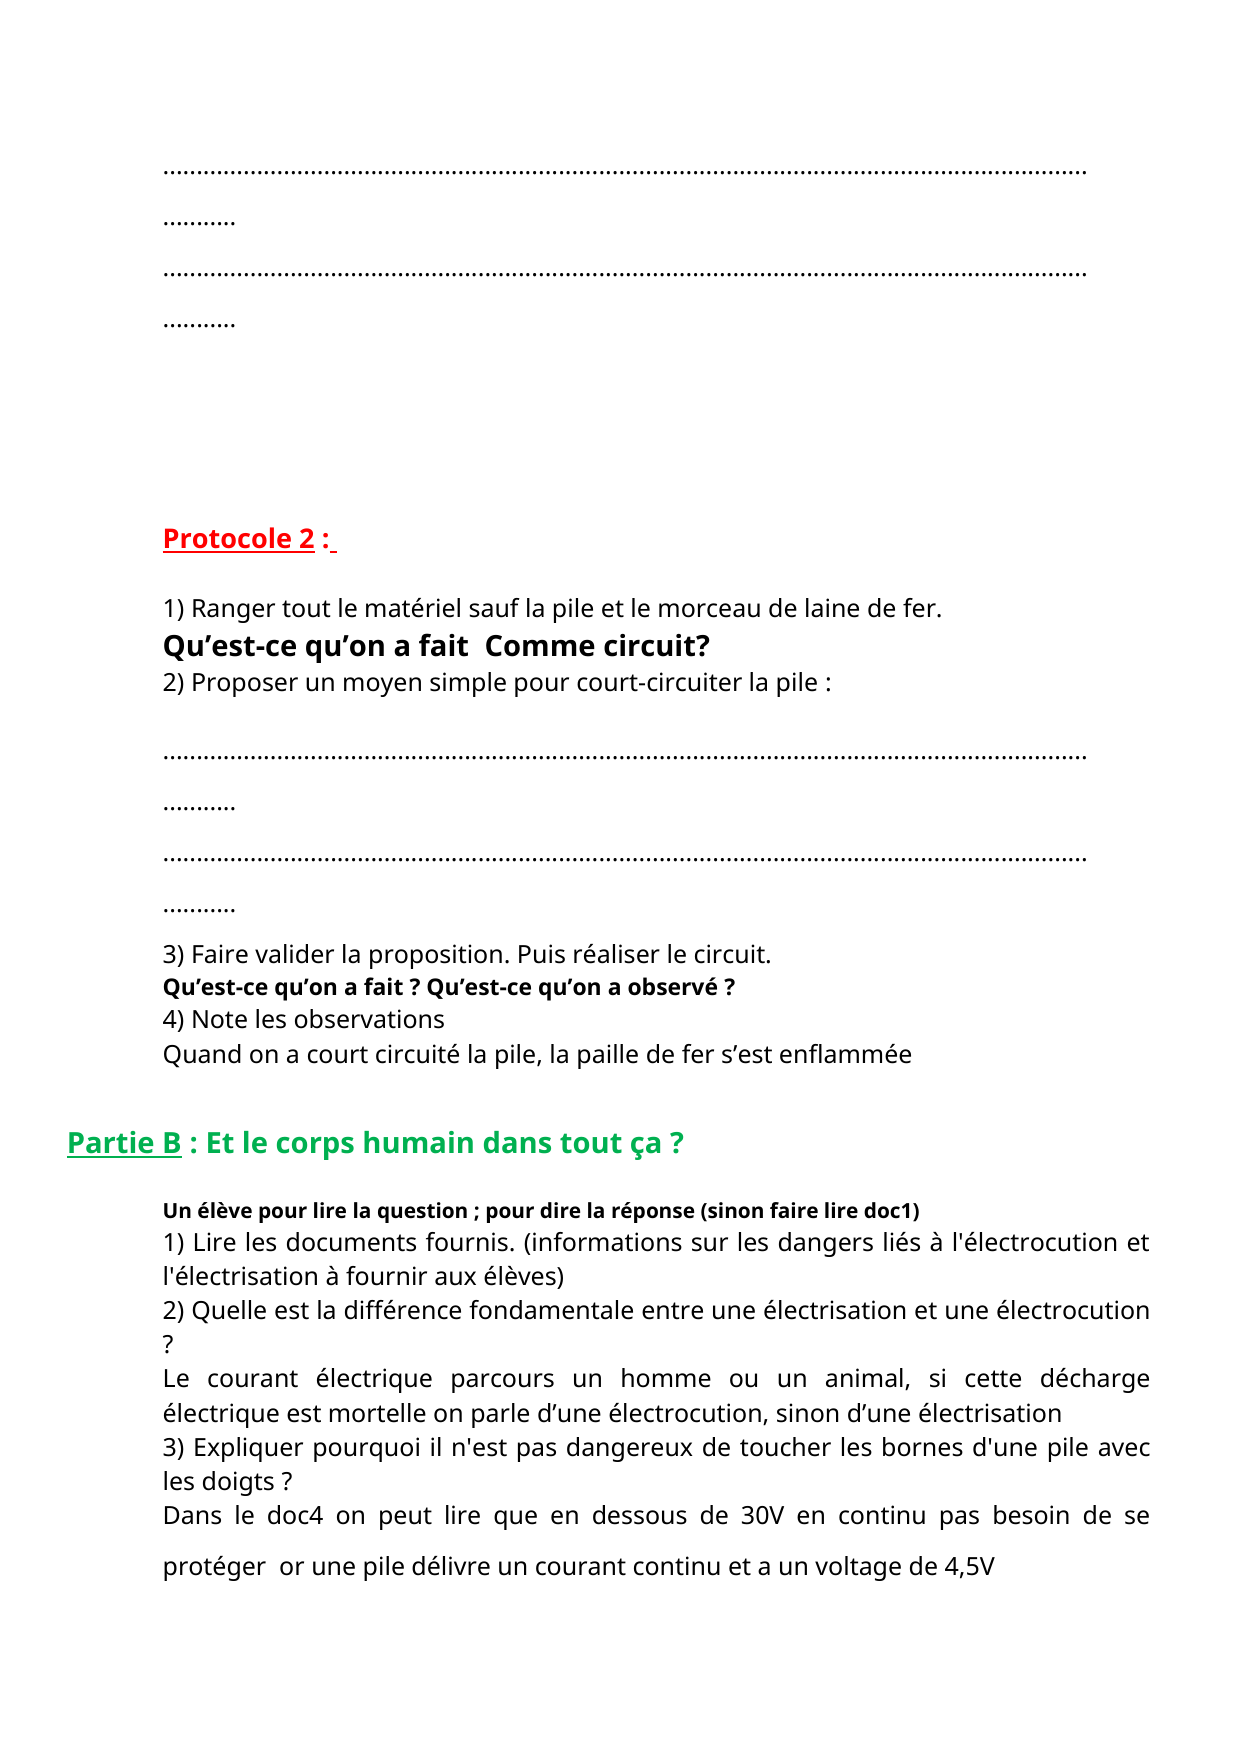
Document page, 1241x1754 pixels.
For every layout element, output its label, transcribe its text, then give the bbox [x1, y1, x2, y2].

text 1) Lire les documents fournis. (informations sur les dangers liés à l'électrocution et l'électrisation à fournir aux élèves) [162, 1225, 1152, 1293]
text Qu’est-ce qu’on a fait Comme circuit? [162, 625, 1093, 664]
text Protocole 2 : [162, 520, 1093, 557]
text ..................................................................................................................................................... [162, 250, 1093, 335]
text Qu’est-ce qu’on a fait ? Qu’est-ce qu’on a observé ? [162, 971, 1093, 1002]
text Le courant électrique parcours un homme ou un animal, si cette décharge électrique est mortelle on parle d’une électrocution, sinon d’une électrisation [162, 1361, 1152, 1429]
text Dans le doc4 on peut lire que en dessous de 30V en continu pas besoin de se protéger or une pile délivre un courant continu et a un voltage de 4,5V [162, 1497, 1152, 1582]
text Un élève pour lire la question ; pour dire la réponse (sinon faire lire doc1) [162, 1196, 1093, 1225]
text Partie B : Et le corps humain dans tout ça ? [59, 1123, 1152, 1162]
text 3) Expliquer pourquoi il n'est pas dangereux de toucher les bornes d'une pile avec les doigts ? [162, 1429, 1152, 1497]
text 2) Proposer un moyen simple pour court-circuiter la pile : [162, 664, 1093, 699]
text ..................................................................................................................................................... [162, 733, 1093, 818]
text 2) Quelle est la différence fondamentale entre une électrisation et une électrocution ? [162, 1293, 1152, 1361]
text 1) Ranger tout le matériel sauf la pile et le morceau de laine de fer. [162, 591, 1093, 625]
text 3) Faire valider la proposition. Puis réaliser le circuit. [162, 937, 1093, 971]
text Quand on a court circuité la pile, la paille de fer s’est enflammée [162, 1036, 1093, 1070]
text ..................................................................................................................................................... [162, 148, 1093, 233]
text ..................................................................................................................................................... [162, 835, 1093, 920]
text 4) Note les observations [162, 1002, 1093, 1036]
